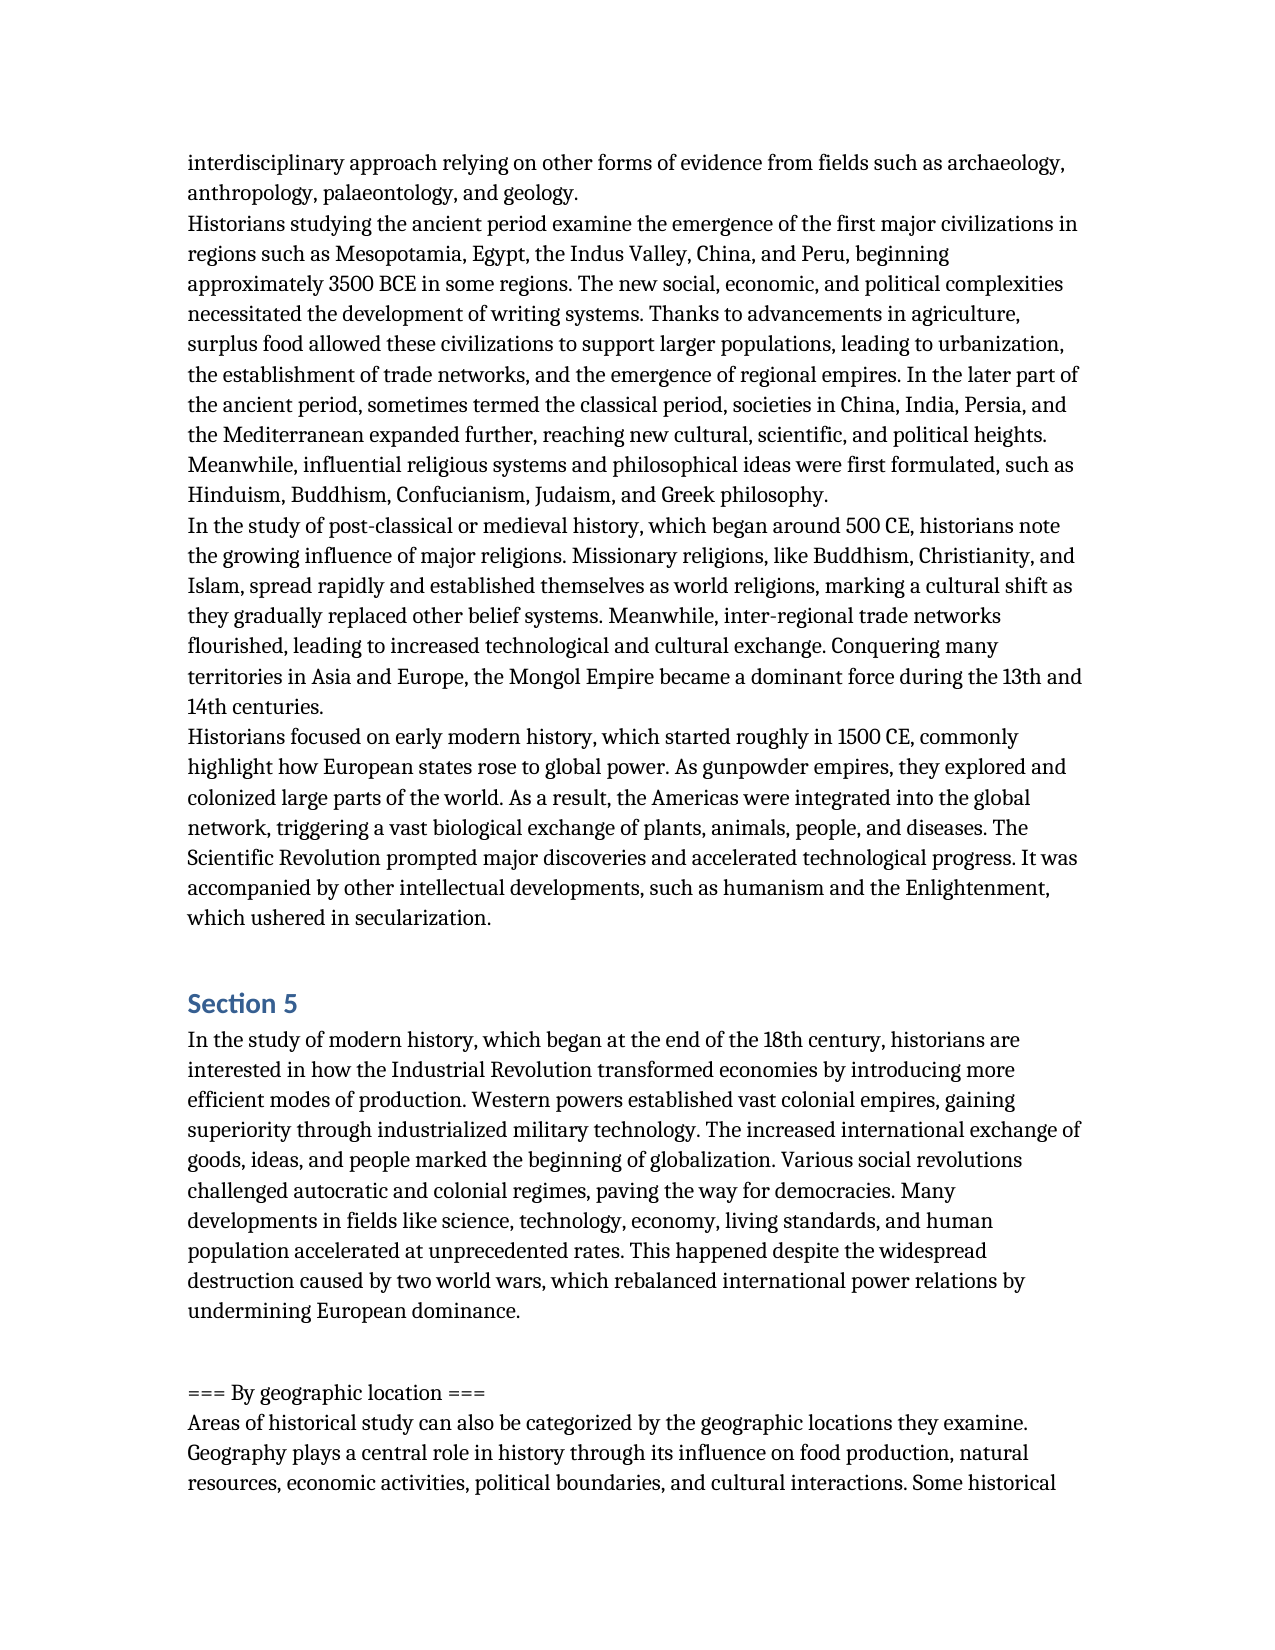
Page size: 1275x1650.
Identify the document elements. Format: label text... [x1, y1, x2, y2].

text === By geographic location === Areas of historical study can also be categorized by the geographic locations they examine. Geography plays a central role in history through its influence on food production, natural resources, economic activities, political boundaries, and cultural interactions. Some historical [187, 1349, 1087, 1496]
text interdisciplinary approach relying on other forms of evidence from fields such as archaeology, anthropology, palaeontology, and geology. Historians studying the ancient period examine the emergence of the first major civilizations in regions such as Mesopotamia, Egypt, the Indus Valley, China, and Peru, beginning approximately 3500 BCE in some regions. The new social, economic, and political complexities necessitated the development of writing systems. Thanks to advancements in agriculture, surplus food allowed these civilizations to support larger populations, leading to urbanization, the establishment of trade networks, and the emergence of regional empires. In the later part of the ancient period, sometimes termed the classical period, societies in China, India, Persia, and the Mediterranean expanded further, reaching new cultural, scientific, and political heights. Meanwhile, influential religious systems and philosophical ideas were first formulated, such as Hinduism, Buddhism, Confucianism, Judaism, and Greek philosophy. In the study of post-classical or medieval history, which began around 500 CE, historians note the growing influence of major religions. Missionary religions, like Buddhism, Christianity, and Islam, spread rapidly and established themselves as world religions, marking a cultural shift as they gradually replaced other belief systems. Meanwhile, inter-regional trade networks flourished, leading to increased technological and cultural exchange. Conquering many territories in Asia and Europe, the Mongol Empire became a dominant force during the 13th and 14th centuries. Historians focused on early modern history, which started roughly in 1500 CE, commonly highlight how European states rose to global power. As gunpowder empires, they explored and colonized large parts of the world. As a result, the Americas were integrated into the global network, triggering a vast biological exchange of plants, animals, people, and diseases. The Scientific Revolution prompted major discoveries and accelerated technological progress. It was accompanied by other intellectual developments, such as humanism and the Enlightenment, which ushered in secularization. [187, 150, 1087, 932]
subtitle Section 5 [187, 985, 1087, 1021]
text In the study of modern history, which began at the end of the 18th century, historians are interested in how the Industrial Revolution transformed economies by introducing more efficient modes of production. Western powers established vast colonial empires, gaining superiority through industrialized military technology. The increased international exchange of goods, ideas, and people marked the beginning of globalization. Various social revolutions challenged autocratic and colonial regimes, paving the way for democracies. Many developments in fields like science, technology, economy, living standards, and human population accelerated at unprecedented rates. This happened despite the widespread destruction caused by two world wars, which rebalanced international power relations by undermining European dominance. [187, 1026, 1087, 1324]
